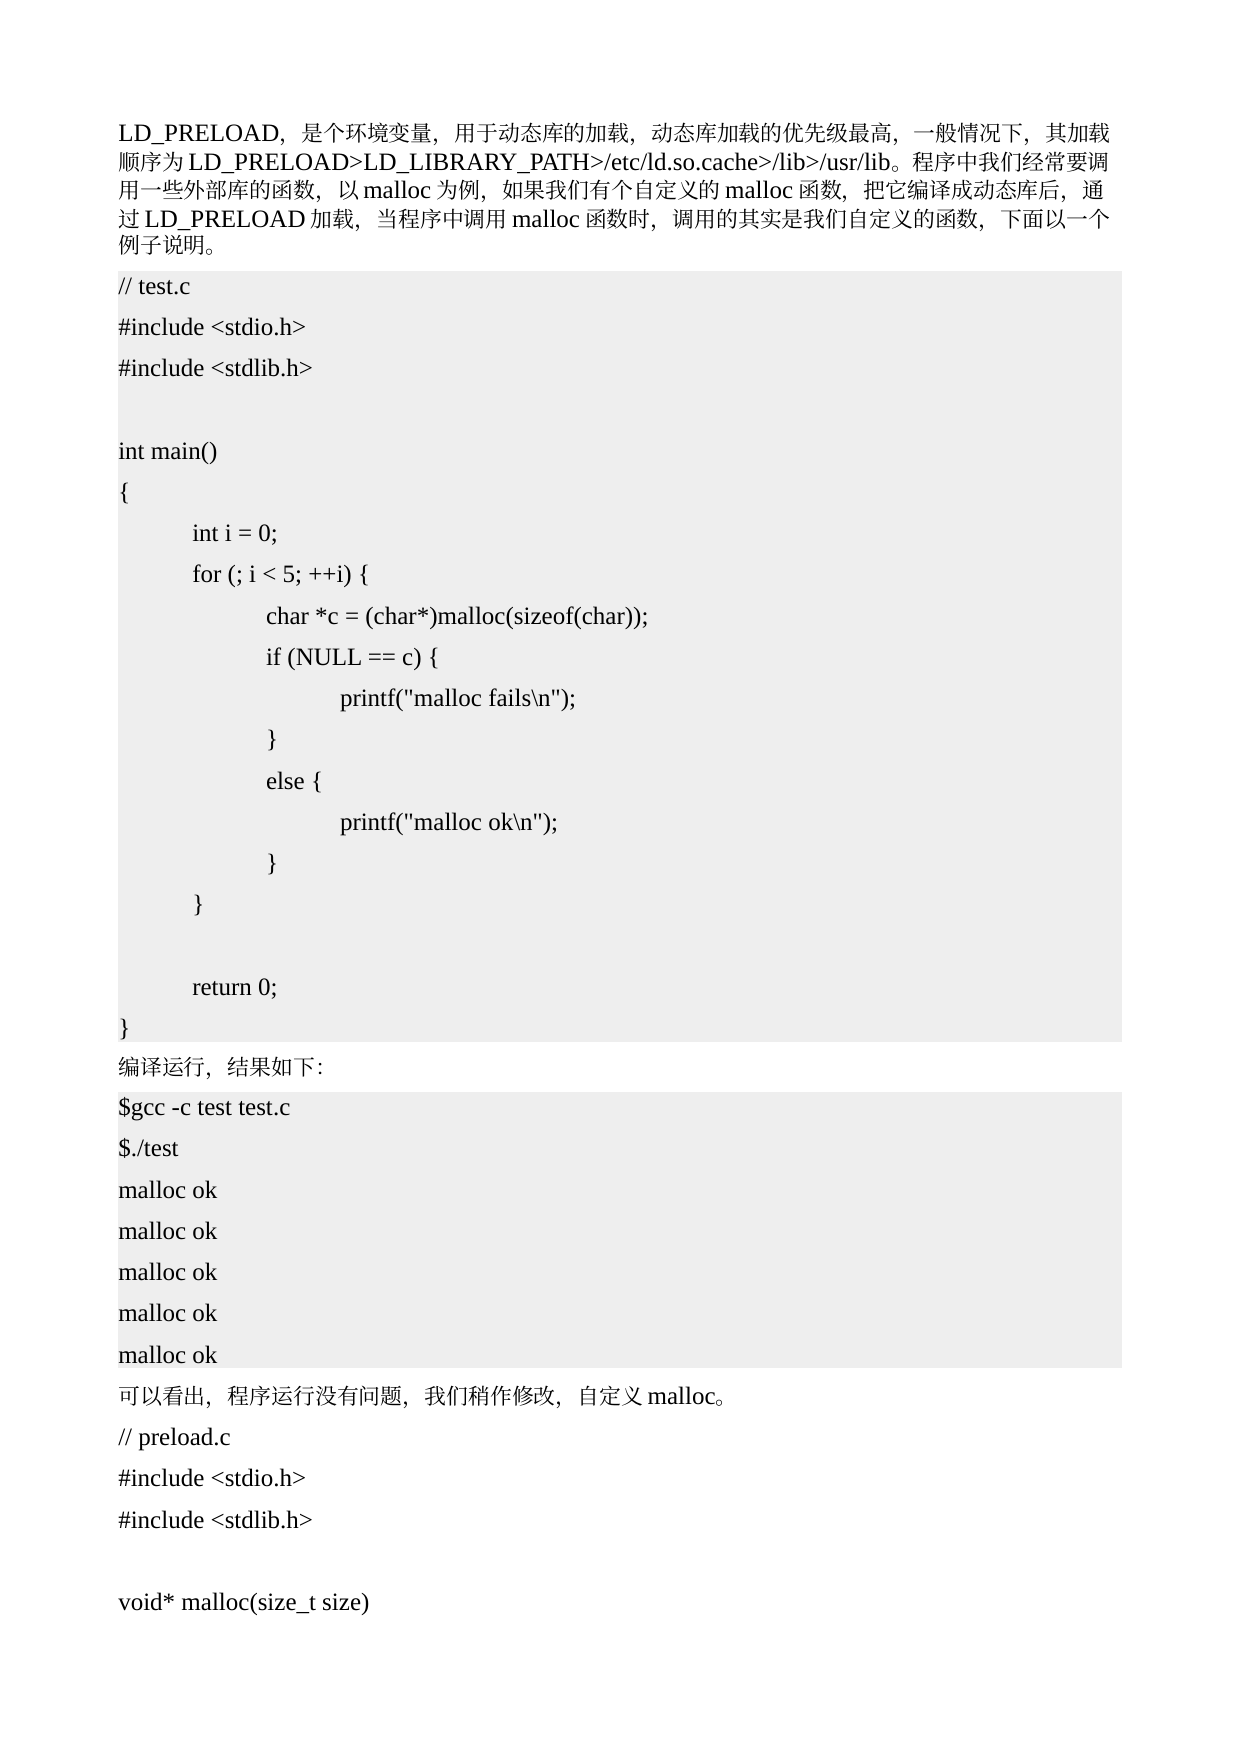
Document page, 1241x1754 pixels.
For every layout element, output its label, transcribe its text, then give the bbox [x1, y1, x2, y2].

text malloc ok [118, 1257, 1122, 1286]
text $gcc -c test test.c [118, 1092, 1122, 1121]
text if (NULL == c) { [118, 642, 1122, 671]
text { [118, 477, 1122, 506]
text malloc ok [118, 1175, 1122, 1203]
text 编译运行，结果如下： [118, 1054, 1122, 1080]
text printf("malloc fails\n"); [118, 683, 1122, 712]
text return 0; [118, 972, 1122, 1001]
text } [118, 724, 1122, 753]
text $./test [118, 1133, 1122, 1162]
text printf("malloc ok\n"); [118, 807, 1122, 836]
text #include <stdlib.h> [118, 353, 1122, 382]
text } [118, 848, 1122, 877]
text #include <stdlib.h> [118, 1505, 1122, 1533]
text // preload.c [118, 1422, 1122, 1451]
text LD_PRELOAD，是个环境变量，用于动态库的加载，动态库加载的优先级最高，一般情况下，其加载顺序为LD_PRELOAD>LD_LIBRARY_PATH>/etc/ld.so.cache>/lib>/usr/lib。程序中我们经常要调用一些外部库的函数，以malloc为例，如果我们有个自定义的malloc函数，把它编译成动态库后，通过LD_PRELOAD加载，当程序中调用malloc函数时，调用的其实是我们自定义的函数，下面以一个例子说明。 [118, 118, 1122, 258]
text char *c = (char*)malloc(sizeof(char)); [118, 601, 1122, 629]
text 可以看出，程序运行没有问题，我们稍作修改，自定义malloc。 [118, 1381, 1122, 1410]
text malloc ok [118, 1340, 1122, 1368]
text // test.c [118, 271, 1122, 299]
text } [118, 1013, 1122, 1042]
text int i = 0; [118, 518, 1122, 547]
text malloc ok [118, 1298, 1122, 1327]
text } [118, 889, 1122, 918]
text #include <stdio.h> [118, 312, 1122, 341]
text malloc ok [118, 1216, 1122, 1245]
text for (; i < 5; ++i) { [118, 559, 1122, 588]
text #include <stdio.h> [118, 1463, 1122, 1492]
text void* malloc(size_t size) [118, 1587, 1122, 1616]
text else { [118, 766, 1122, 794]
text int main() [118, 436, 1122, 464]
